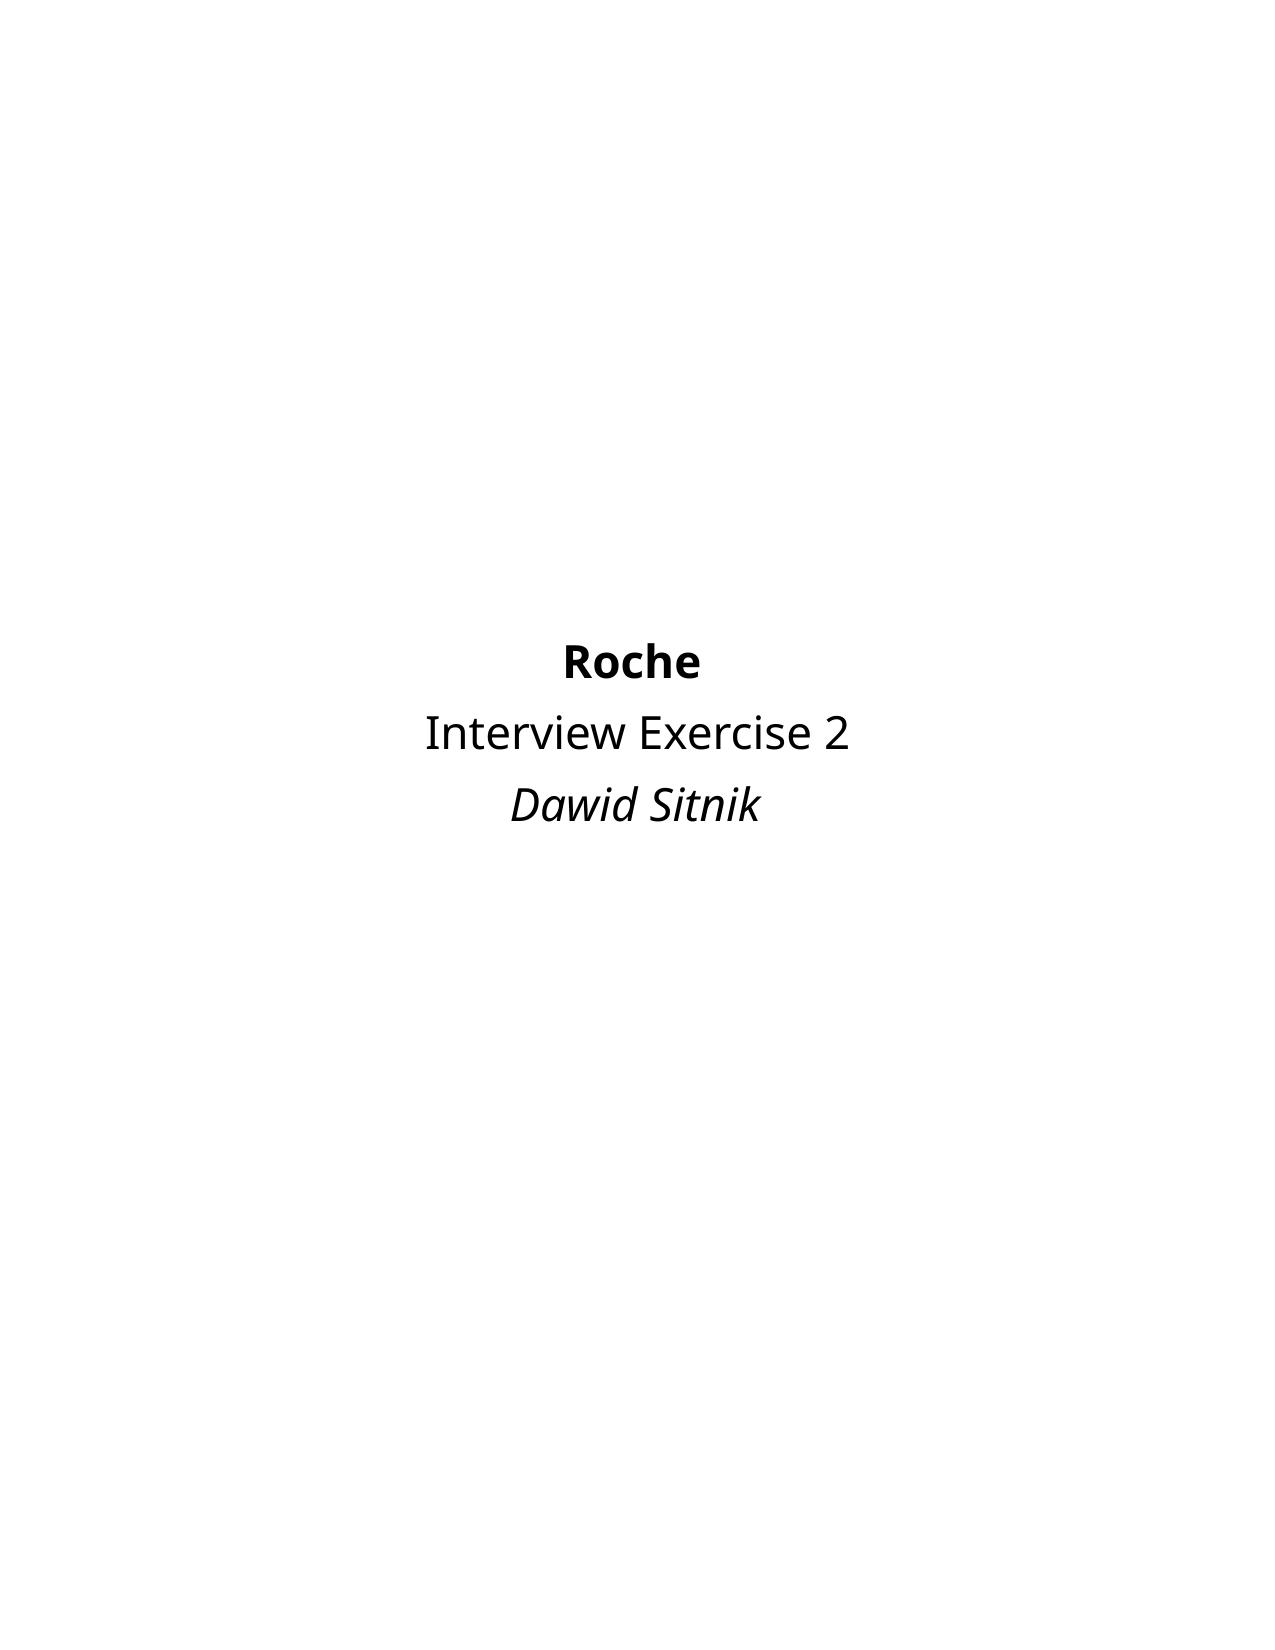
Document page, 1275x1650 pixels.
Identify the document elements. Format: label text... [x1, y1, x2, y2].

text Dawid Sitnik [118, 772, 1157, 835]
text Roche [118, 629, 1157, 691]
text Interview Exercise 2 [118, 701, 1157, 763]
